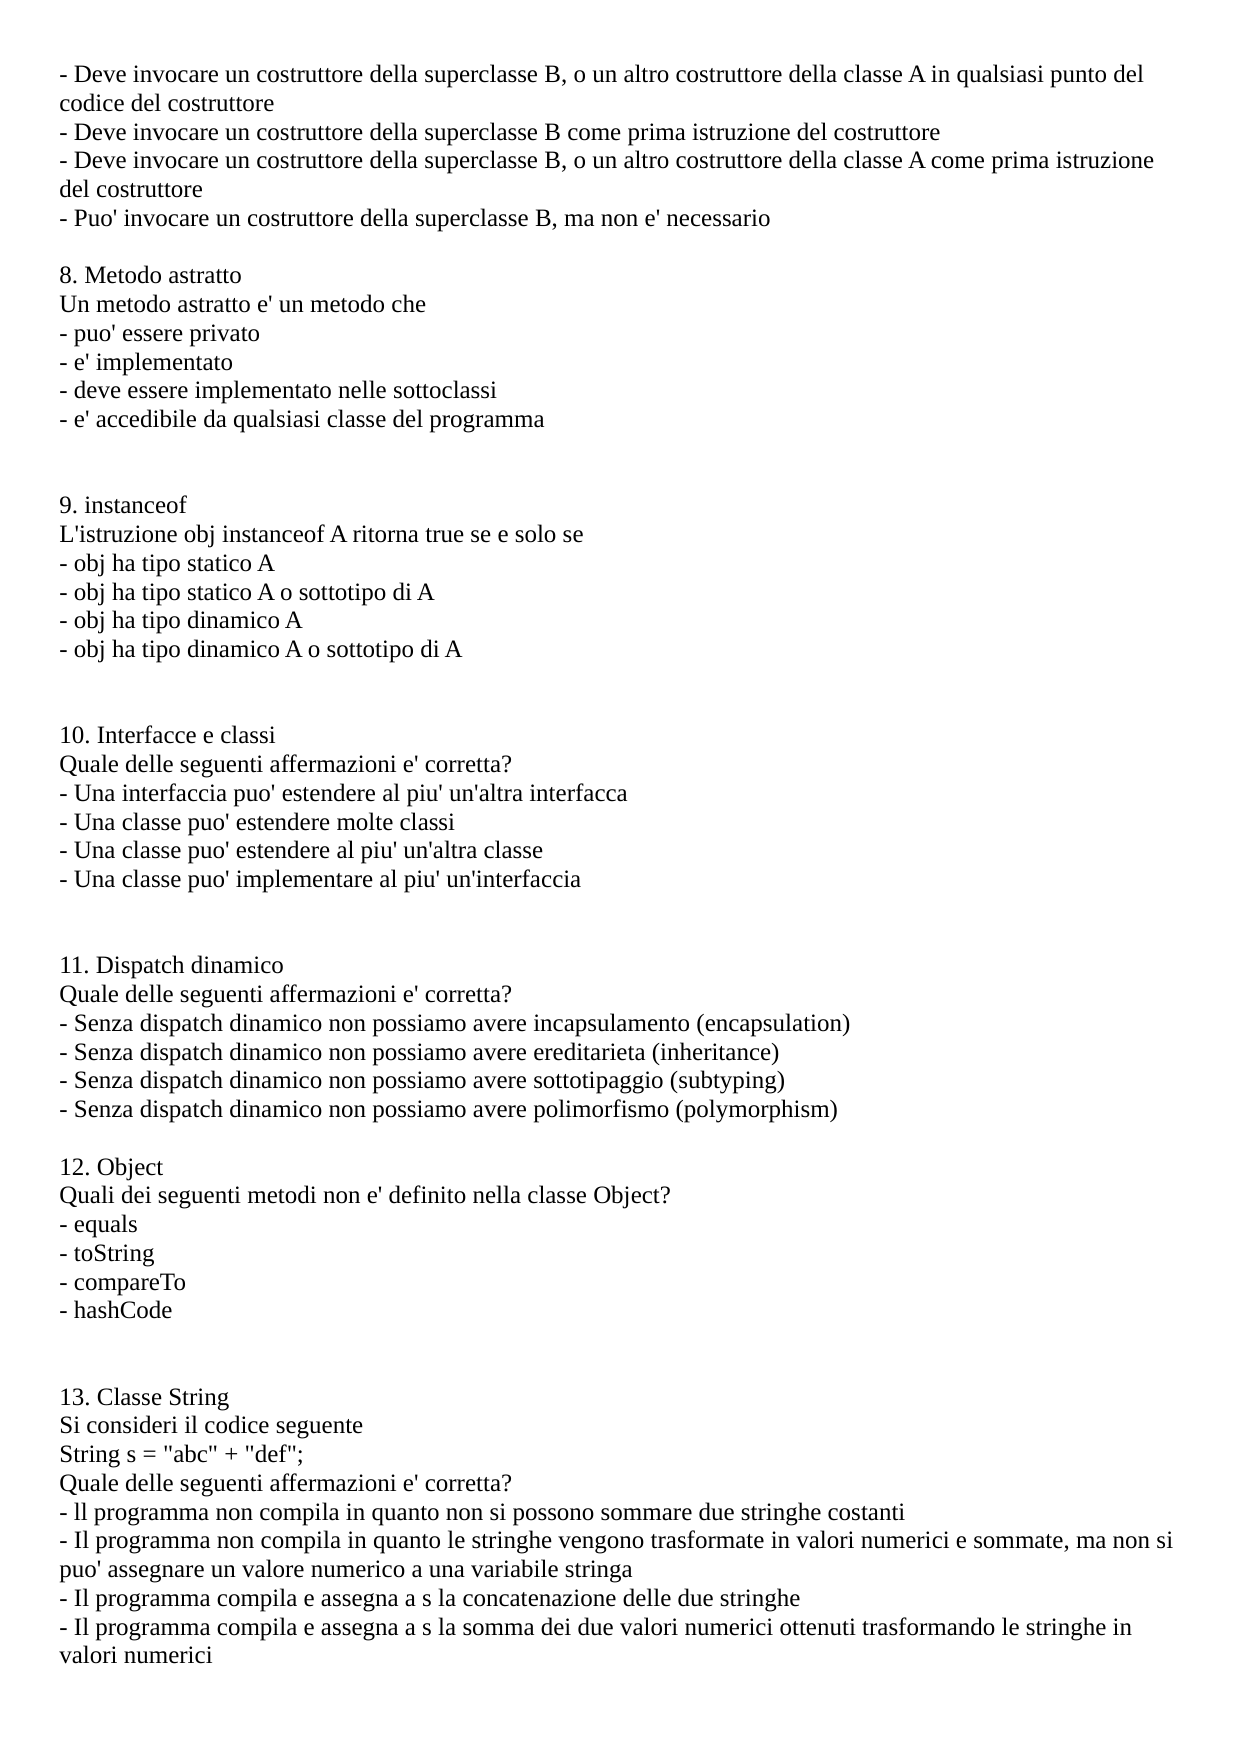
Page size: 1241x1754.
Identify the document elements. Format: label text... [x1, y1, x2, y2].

text - Una classe puo' estendere al piu' un'altra classe [59, 835, 1181, 864]
text Un metodo astratto e' un metodo che [59, 289, 1181, 318]
text - obj ha tipo statico A o sottotipo di A [59, 577, 1181, 605]
text - e' accedibile da qualsiasi classe del programma [59, 404, 1181, 433]
text - Puo' invocare un costruttore della superclasse B, ma non e' necessario [59, 203, 1181, 232]
text Quali dei seguenti metodi non e' definito nella classe Object? [59, 1180, 1181, 1209]
text - deve essere implementato nelle sottoclassi [59, 375, 1181, 404]
text 10. Interfacce e classi [59, 720, 1181, 749]
text - Senza dispatch dinamico non possiamo avere sottotipaggio (subtyping) [59, 1065, 1181, 1094]
text - obj ha tipo dinamico A [59, 605, 1181, 634]
text - obj ha tipo statico A [59, 548, 1181, 577]
text - puo' essere privato [59, 318, 1181, 347]
text - Il programma non compila in quanto le stringhe vengono trasformate in valori numerici e sommate, ma non si puo' assegnare un valore numerico a una variabile stringa [59, 1525, 1181, 1583]
text - Una classe puo' estendere molte classi [59, 807, 1181, 835]
text - compareTo [59, 1267, 1181, 1295]
text - equals [59, 1209, 1181, 1238]
text - Senza dispatch dinamico non possiamo avere ereditarieta (inheritance) [59, 1037, 1181, 1065]
text 8. Metodo astratto [59, 260, 1181, 289]
text 12. Object [59, 1152, 1181, 1180]
text L'istruzione obj instanceof A ritorna true se e solo se [59, 519, 1181, 548]
text - Il programma compila e assegna a s la somma dei due valori numerici ottenuti trasformando le stringhe in valori numerici [59, 1612, 1181, 1669]
text - hashCode [59, 1295, 1181, 1324]
text 13. Classe String [59, 1382, 1181, 1410]
text - Il programma compila e assegna a s la concatenazione delle due stringhe [59, 1583, 1181, 1612]
text - Una interfaccia puo' estendere al piu' un'altra interfacca [59, 778, 1181, 807]
text String s = "abc" + "def"; [59, 1439, 1181, 1468]
text 11. Dispatch dinamico [59, 950, 1181, 979]
text - e' implementato [59, 347, 1181, 375]
text Quale delle seguenti affermazioni e' corretta? [59, 979, 1181, 1008]
text - Senza dispatch dinamico non possiamo avere incapsulamento (encapsulation) [59, 1008, 1181, 1037]
text 9. instanceof [59, 490, 1181, 519]
text Quale delle seguenti affermazioni e' corretta? [59, 749, 1181, 778]
text Si consideri il codice seguente [59, 1410, 1181, 1439]
text - Deve invocare un costruttore della superclasse B, o un altro costruttore della classe A come prima istruzione del costruttore [59, 145, 1181, 203]
text - Deve invocare un costruttore della superclasse B come prima istruzione del costruttore [59, 117, 1181, 145]
text - ll programma non compila in quanto non si possono sommare due stringhe costanti [59, 1497, 1181, 1525]
text - Senza dispatch dinamico non possiamo avere polimorfismo (polymorphism) [59, 1094, 1181, 1123]
text - toString [59, 1238, 1181, 1267]
text - obj ha tipo dinamico A o sottotipo di A [59, 634, 1181, 663]
text Quale delle seguenti affermazioni e' corretta? [59, 1468, 1181, 1497]
text - Una classe puo' implementare al piu' un'interfaccia [59, 864, 1181, 893]
text - Deve invocare un costruttore della superclasse B, o un altro costruttore della classe A in qualsiasi punto del codice del costruttore [59, 59, 1181, 117]
